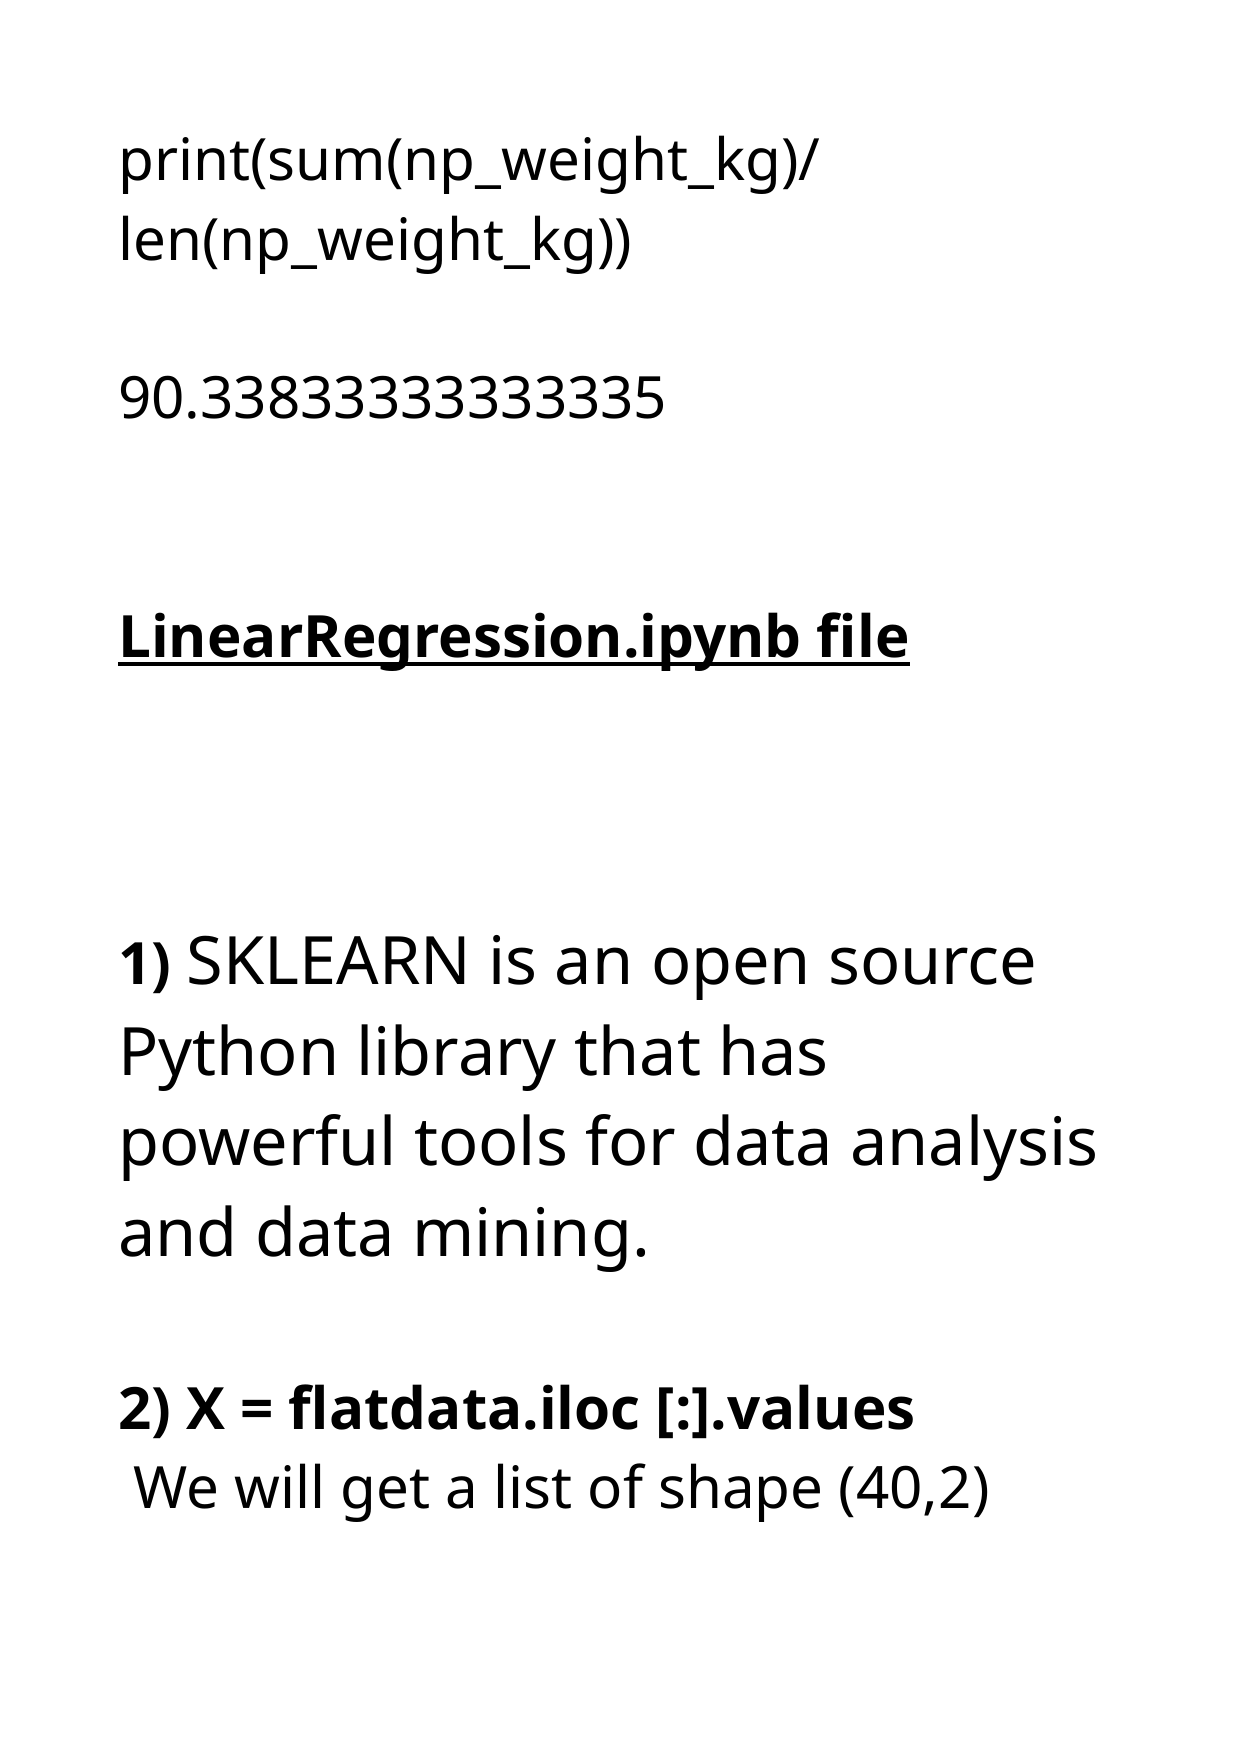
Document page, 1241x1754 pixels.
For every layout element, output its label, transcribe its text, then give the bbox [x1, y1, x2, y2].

text We will get a list of shape (40,2) [118, 1447, 1122, 1526]
text 1) SKLEARN is an open source Python library that has powerful tools for data analysis and data mining. [118, 913, 1122, 1276]
text print(sum(np_weight_kg)/len(np_weight_kg)) [118, 118, 1122, 277]
text LinearRegression.ipynb file [118, 595, 1122, 674]
text 90.33833333333335 [118, 357, 1122, 436]
text 2) X = flatdata.iloc [:].values [118, 1367, 1122, 1447]
